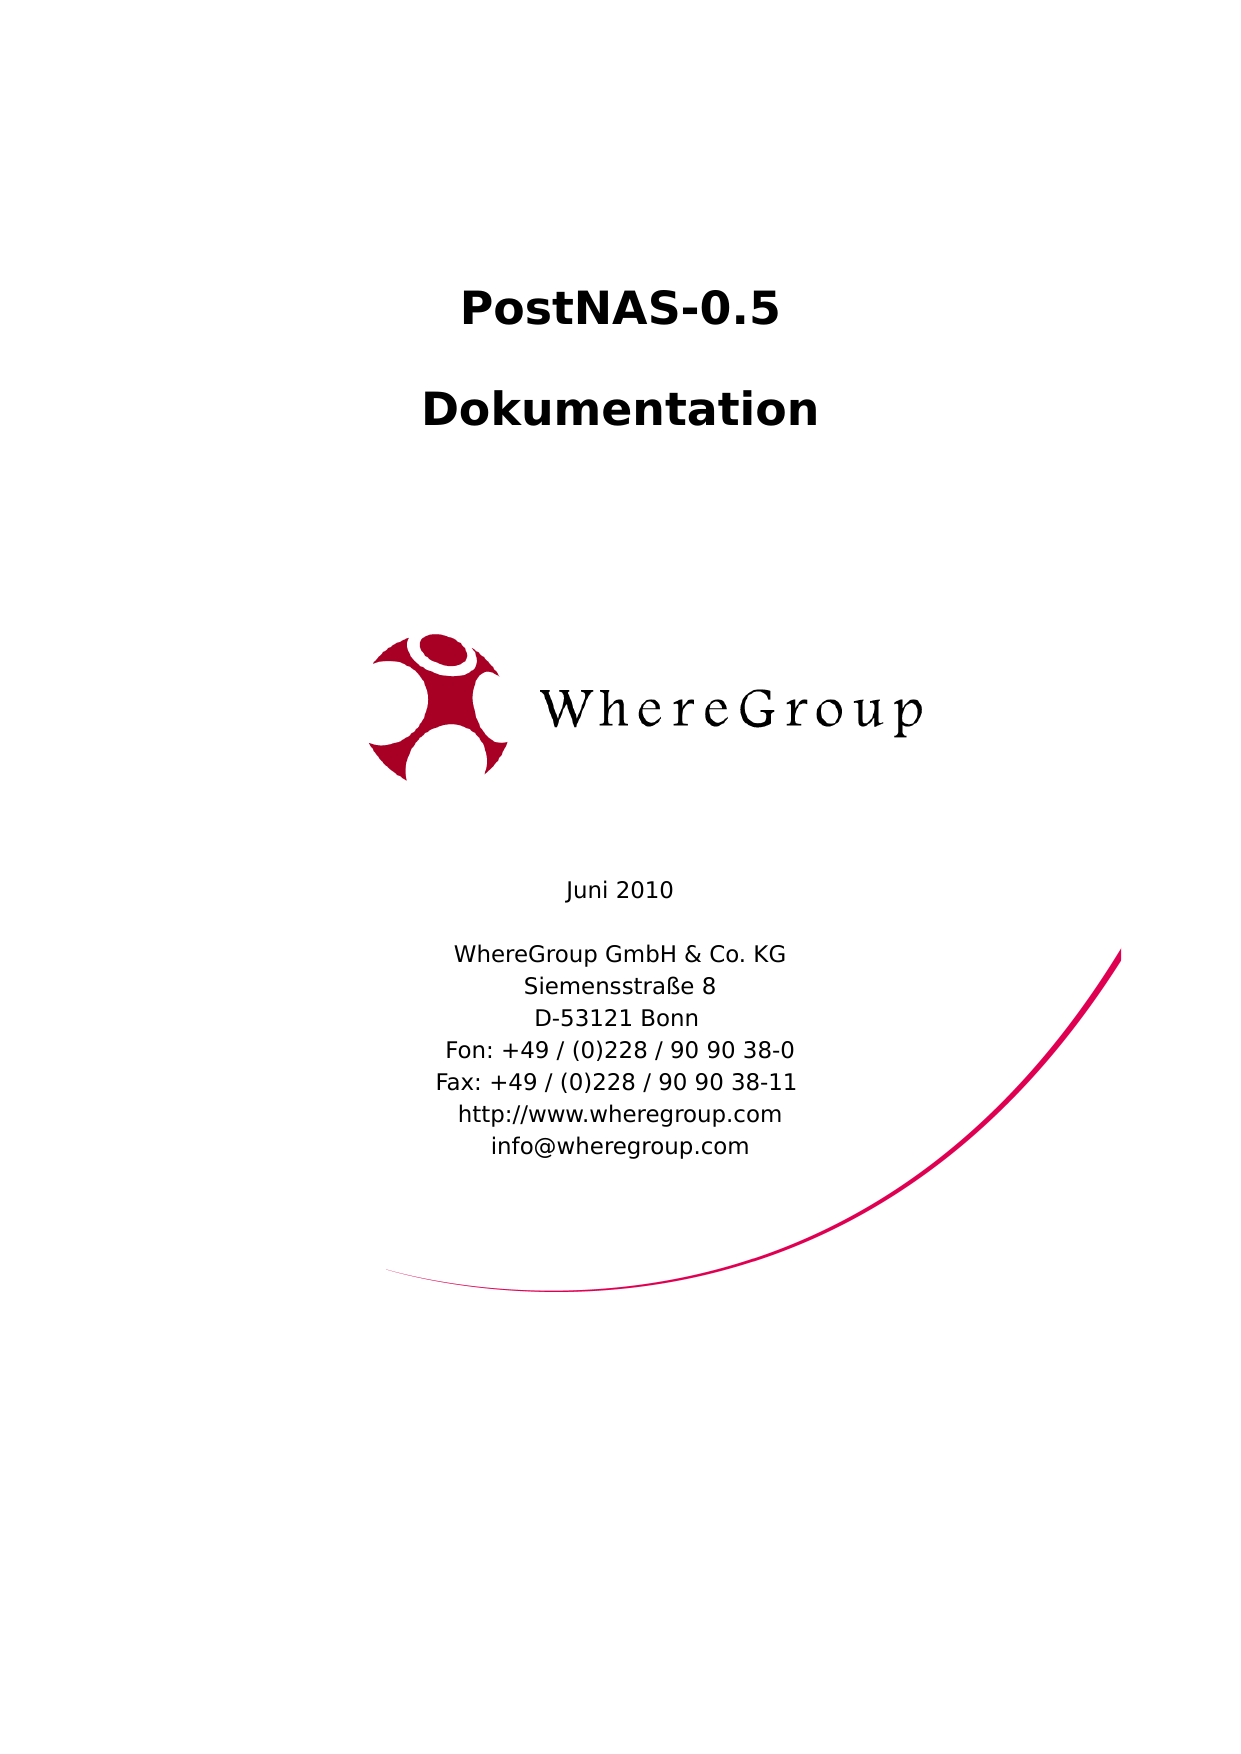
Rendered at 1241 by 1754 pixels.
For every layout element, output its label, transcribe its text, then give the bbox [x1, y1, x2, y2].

title PostNAS-0.5 [118, 282, 1122, 335]
text http://www.wheregroup.com [118, 1101, 385, 1128]
text Siemensstraße 8 [118, 973, 385, 1000]
text D-53121 Bonn [118, 1005, 385, 1032]
text Fax: +49 / (0)228 / 90 90 38-11 [118, 1069, 385, 1096]
text Fon: +49 / (0)228 / 90 90 38-0 [118, 1037, 385, 1064]
picture [385, 946, 1122, 1292]
text info@wheregroup.com [118, 1133, 385, 1160]
title Dokumentation [118, 383, 1122, 436]
picture [688, 953, 695, 960]
picture [466, 946, 472, 958]
picture [456, 946, 463, 959]
picture [355, 628, 923, 790]
picture [649, 951, 656, 961]
picture [664, 946, 672, 952]
text WhereGroup GmbH & Co. KG [118, 941, 1122, 968]
text Juni 2010 [118, 877, 1122, 904]
